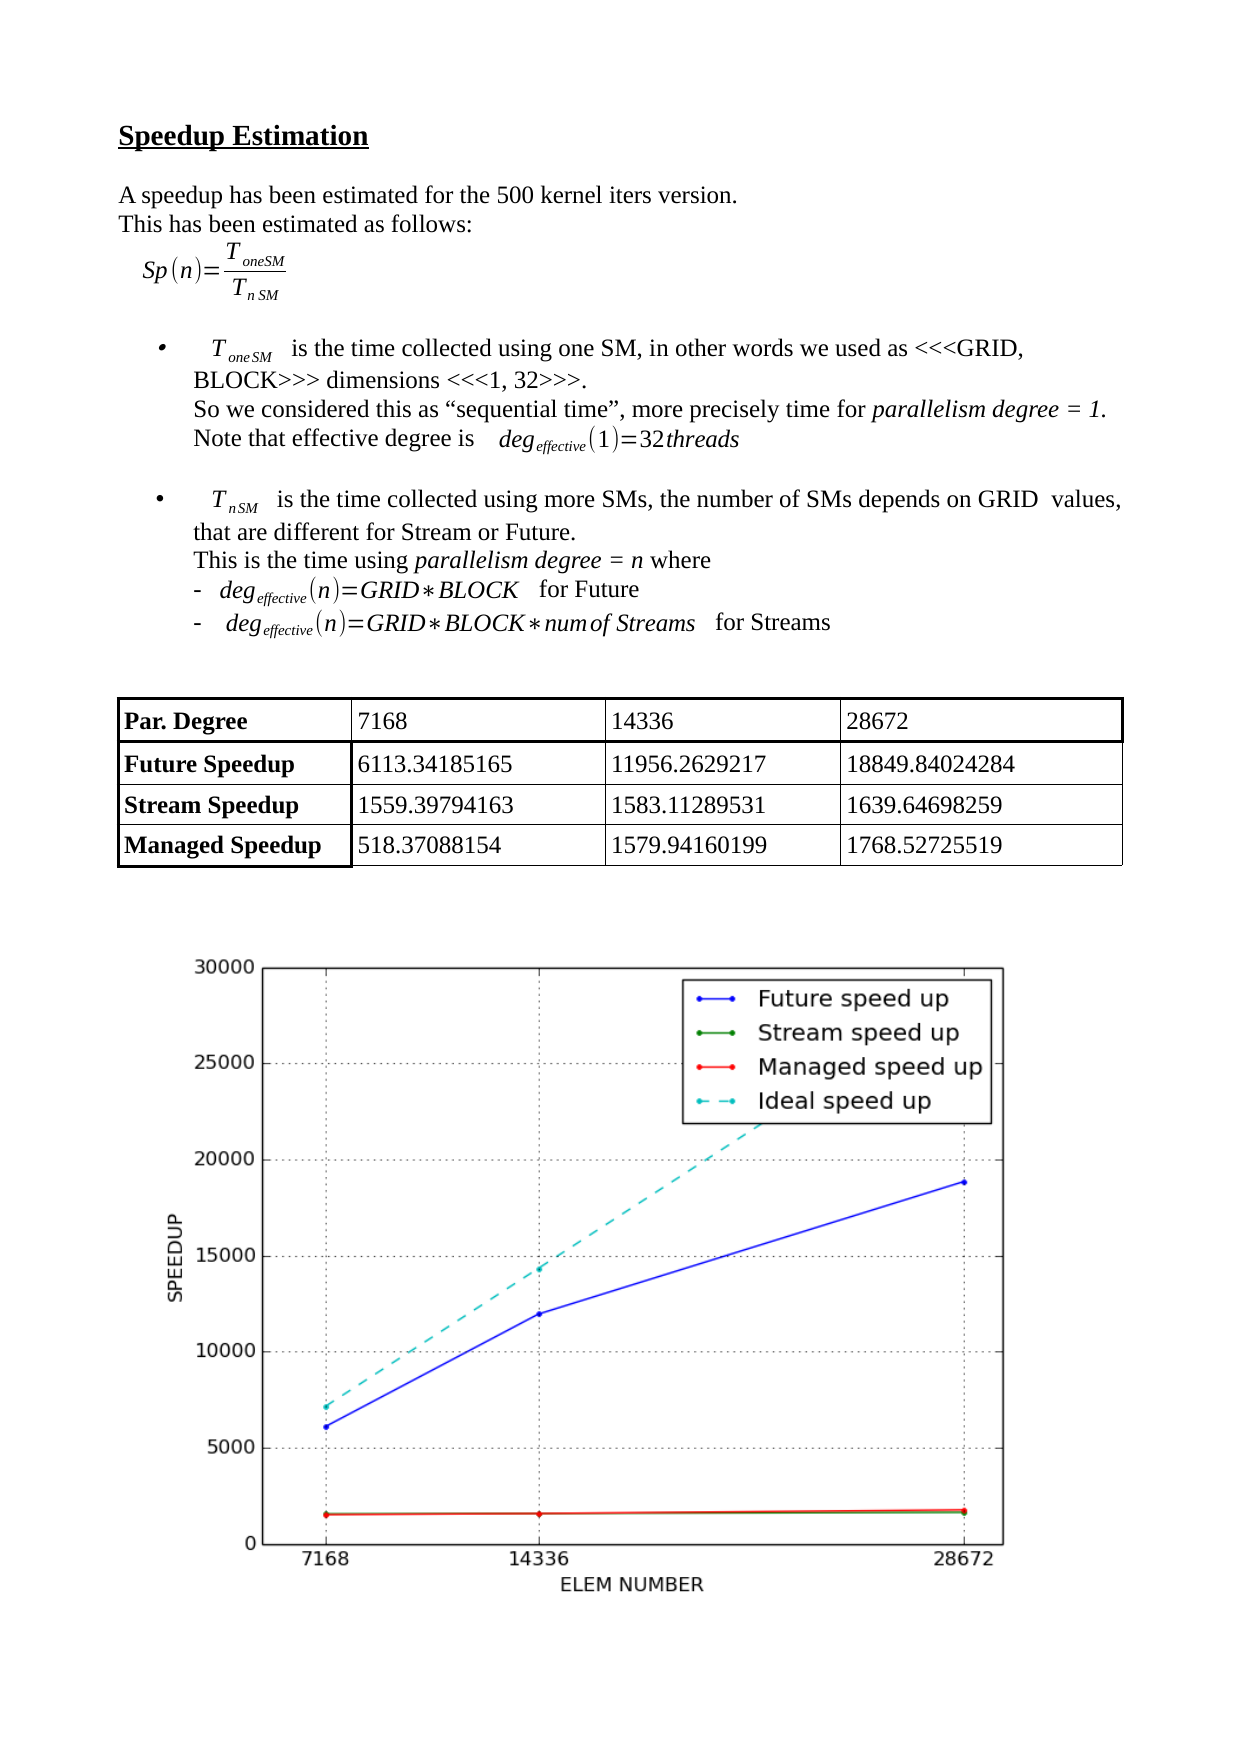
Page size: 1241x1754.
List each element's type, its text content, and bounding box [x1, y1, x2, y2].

table_header 14336 [606, 700, 840, 740]
table_cell 1583.11289531 [606, 785, 840, 824]
picture [142, 896, 1098, 1616]
table_cell 518.37088154 [353, 825, 605, 865]
text A speedup has been estimated for the 500 kernel iters version. This has been estimated as follows: [118, 180, 1122, 304]
table_header Par. Degree [120, 700, 351, 740]
table_cell 1768.52725519 [841, 825, 1122, 865]
table_cell 1559.39794163 [353, 785, 605, 824]
table_cell 6113.34185165 [353, 743, 605, 783]
text Speedup Estimation [118, 118, 1122, 152]
table_cell 11956.2629217 [606, 743, 840, 783]
list is the time collected using one SM, in other words we used as <<<GRID, BLOCK>>> dimensions <<<1, 32>>>. So we considered this as “sequential time”, more precisely time for parallelism degree = 1. Note that effective degree is [156, 333, 1122, 484]
table_cell Managed Speedup [120, 825, 350, 865]
table_header 28672 [841, 700, 1121, 740]
table_header 7168 [352, 700, 605, 740]
table_cell Future Speedup [120, 743, 350, 783]
table_cell 1639.64698259 [841, 785, 1122, 824]
list is the time collected using more SMs, the number of SMs depends on GRID values, that are different for Stream or Future. This is the time using parallelism degree = n where -for Future - for Streams [156, 484, 1122, 668]
table_cell 1579.94160199 [606, 825, 840, 865]
table_cell 18849.84024284 [841, 743, 1122, 783]
table_cell Stream Speedup [120, 785, 350, 824]
